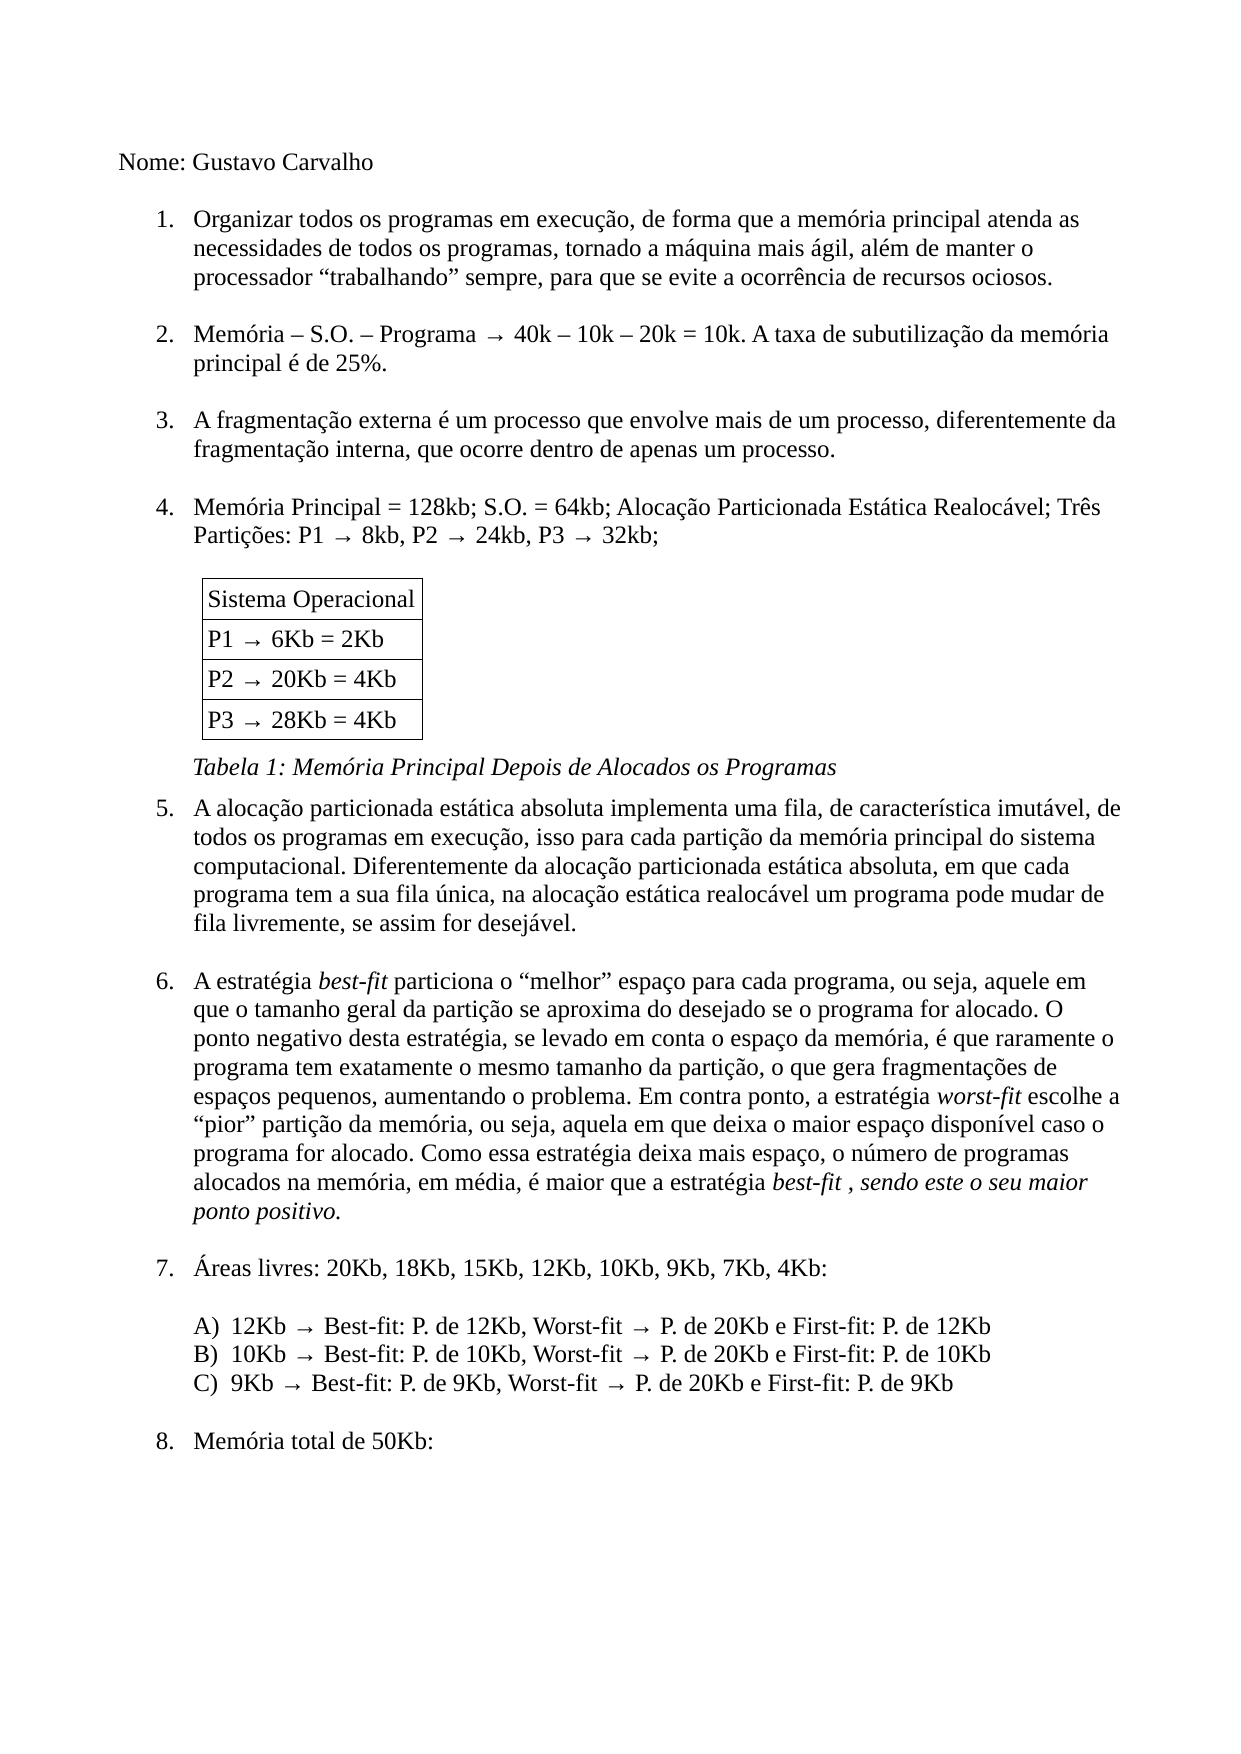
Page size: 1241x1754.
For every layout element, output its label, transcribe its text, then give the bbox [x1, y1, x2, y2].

table_cell P3 → 28Kb = 4Kb [203, 700, 422, 739]
list 12Kb → Best-fit: P. de 12Kb, Worst-fit → P. de 20Kb e First-fit: P. de 12Kb [193, 1311, 1122, 1339]
list Memória – S.O. – Programa → 40k – 10k – 20k = 10k. A taxa de subutilização da memória principal é de 25%. [156, 319, 1122, 377]
list A estratégia best-fit particiona o “melhor” espaço para cada programa, ou seja, aquele em que o tamanho geral da partição se aproxima do desejado se o programa for alocado. O ponto negativo desta estratégia, se levado em conta o espaço da memória, é que raramente o programa tem exatamente o mesmo tamanho da partição, o que gera fragmentações de espaços pequenos, aumentando o problema. Em contra ponto, a estratégia worst-fit escolhe a “pior” partição da memória, ou seja, aquela em que deixa o maior espaço disponível caso o programa for alocado. Como essa estratégia deixa mais espaço, o número de programas alocados na memória, em média, é maior que a estratégia best-fit , sendo este o seu maior ponto positivo. [156, 966, 1122, 1224]
table_header Sistema Operacional [203, 579, 422, 618]
text Nome: Gustavo Carvalho [118, 147, 1122, 176]
table_cell P2 → 20Kb = 4Kb [203, 660, 422, 699]
text Tabela 1: Memória Principal Depois de Alocados os Programas [118, 752, 1122, 781]
list A fragmentação externa é um processo que envolve mais de um processo, diferentemente da fragmentação interna, que ocorre dentro de apenas um processo. [156, 406, 1122, 463]
table_cell P1 → 6Kb = 2Kb [203, 620, 422, 659]
list Memória total de 50Kb: [156, 1426, 1122, 1454]
list Áreas livres: 20Kb, 18Kb, 15Kb, 12Kb, 10Kb, 9Kb, 7Kb, 4Kb: [156, 1253, 1122, 1282]
list Organizar todos os programas em execução, de forma que a memória principal atenda as necessidades de todos os programas, tornado a máquina mais ágil, além de manter o processador “trabalhando” sempre, para que se evite a ocorrência de recursos ociosos. [156, 204, 1122, 291]
list A alocação particionada estática absoluta implementa uma fila, de característica imutável, de todos os programas em execução, isso para cada partição da memória principal do sistema computacional. Diferentemente da alocação particionada estática absoluta, em que cada programa tem a sua fila única, na alocação estática realocável um programa pode mudar de fila livremente, se assim for desejável. [156, 793, 1122, 937]
list Memória Principal = 128kb; S.O. = 64kb; Alocação Particionada Estática Realocável; Três Partições: P1 → 8kb, P2 → 24kb, P3 → 32kb; [156, 492, 1122, 549]
list 10Kb → Best-fit: P. de 10Kb, Worst-fit → P. de 20Kb e First-fit: P. de 10Kb [193, 1339, 1122, 1368]
list 9Kb → Best-fit: P. de 9Kb, Worst-fit → P. de 20Kb e First-fit: P. de 9Kb [193, 1368, 1122, 1397]
